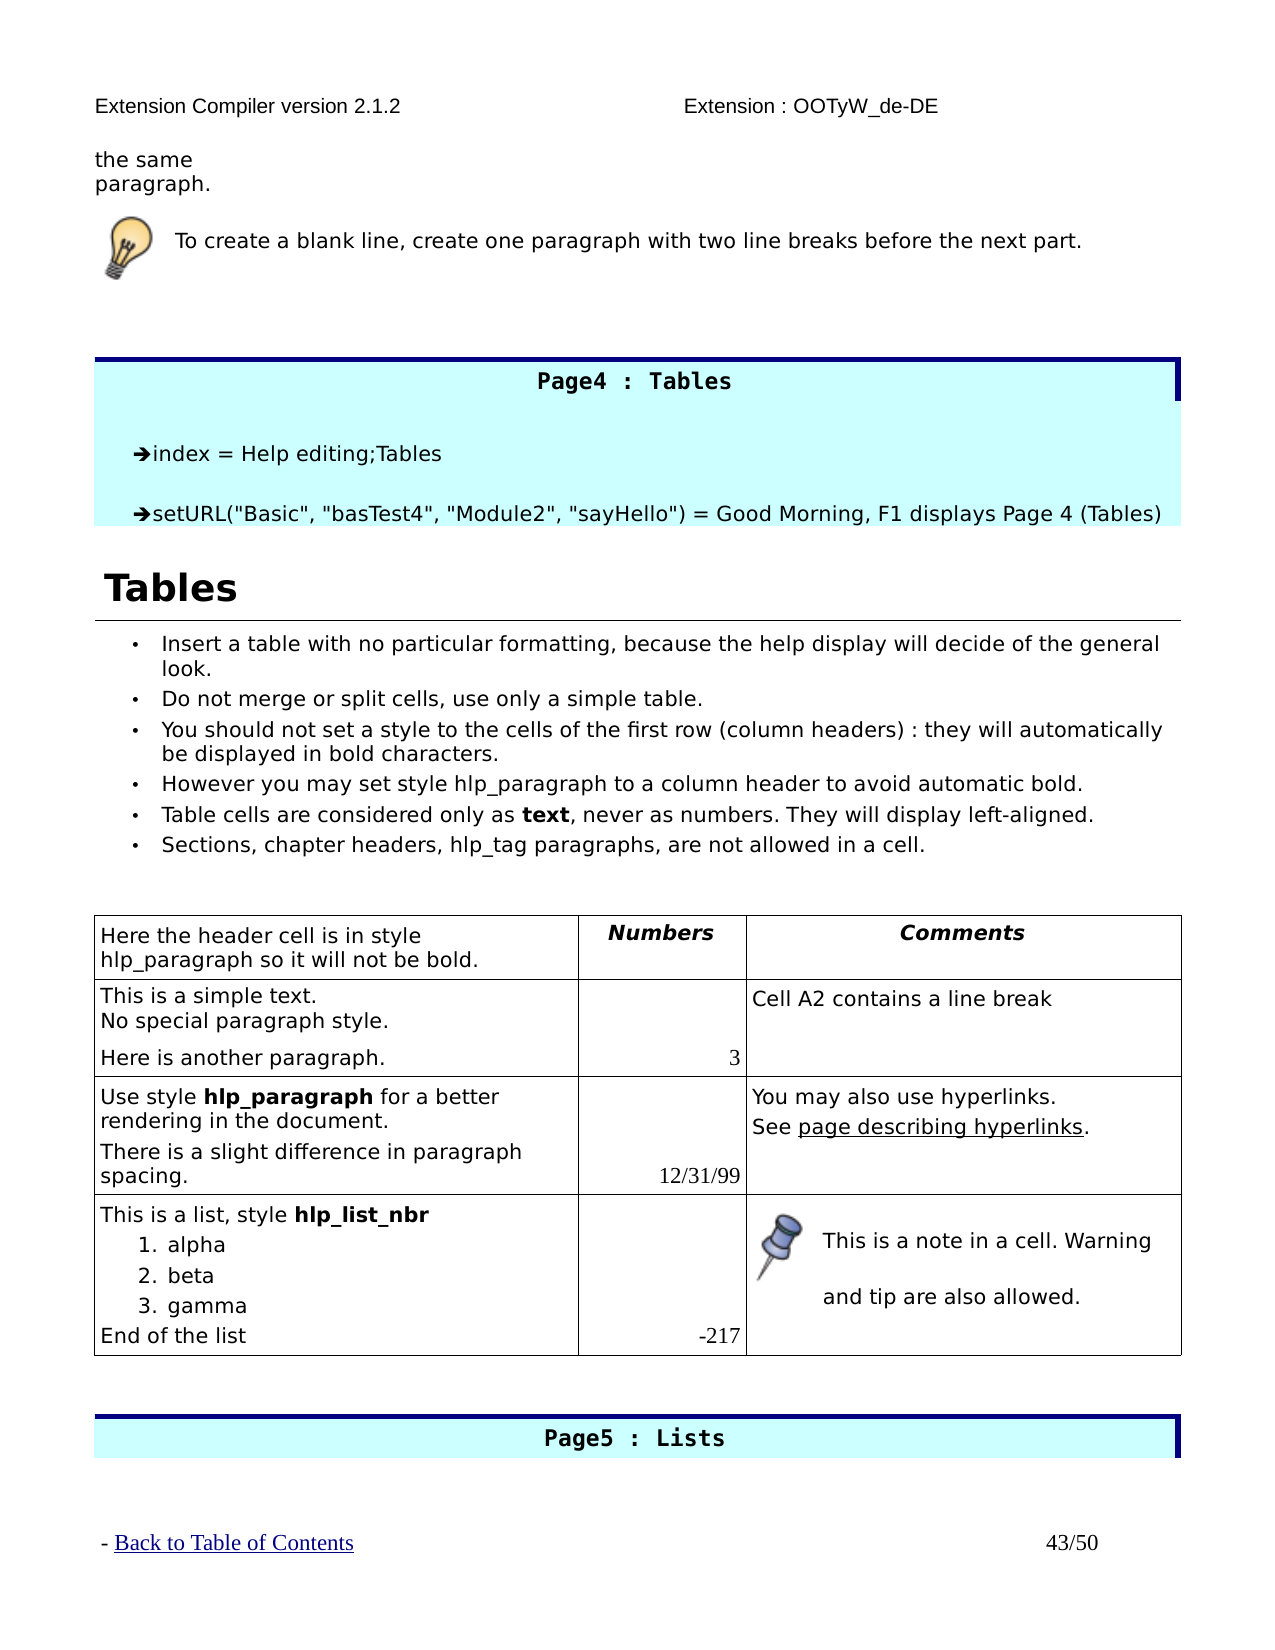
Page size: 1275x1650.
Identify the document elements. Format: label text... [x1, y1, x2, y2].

table_cell You may also use hyperlinks. See page describing hyperlinks. [747, 1077, 1181, 1194]
picture [95, 212, 163, 285]
table_cell This is a list, style hlp_list_nbr alpha beta gamma End of the list [95, 1195, 578, 1354]
picture [752, 1212, 808, 1284]
list To create a blank line, create one paragraph with two line breaks before the next part. [94, 211, 1181, 286]
table_cell Cell A2 contains a line break [747, 980, 1181, 1076]
table_header Numbers [579, 916, 746, 978]
table_cell This is a simple text. No special paragraph style. Here is another paragraph. [95, 980, 578, 1076]
text Page5 : Lists [94, 1415, 1175, 1458]
table_cell -217 [579, 1195, 746, 1354]
text Tables [94, 557, 1181, 620]
list Table cells are considered only as text, never as numbers. They will display left-aligned. [132, 803, 1181, 827]
list setURL("Basic", "basTest4", "Module2", "sayHello") = Good Morning, F1 displays Page 4 (Tables) [94, 502, 1181, 526]
list Insert a table with no particular formatting, because the help display will decide of the general look. [132, 632, 1181, 681]
table_cell 31.12.99 [579, 1077, 746, 1194]
list Sections, chapter headers, hlp_tag paragraphs, are not allowed in a cell. [132, 833, 1181, 857]
list You should not set a style to the cells of the first row (column headers) : they will automatically be displayed in bold characters. [132, 717, 1181, 766]
text Page4 : Tables [94, 358, 1175, 401]
list However you may set style hlp_paragraph to a column header to avoid automatic bold. [132, 772, 1181, 797]
table_cell This is a note in a cell. Warning and tip are also allowed. [747, 1195, 1181, 1354]
table_cell Use style hlp_paragraph for a better rendering in the document. There is a slight difference in paragraph spacing. [95, 1077, 578, 1194]
list index = Help editing;Tables [94, 442, 1181, 466]
text the same paragraph. [94, 147, 1181, 196]
table_header Here the header cell is in style hlp_paragraph so it will not be bold. [95, 916, 578, 978]
table_cell 3 [579, 980, 746, 1076]
list Do not merge or split cells, use only a simple table. [132, 687, 1181, 712]
table_header Comments [747, 916, 1181, 978]
